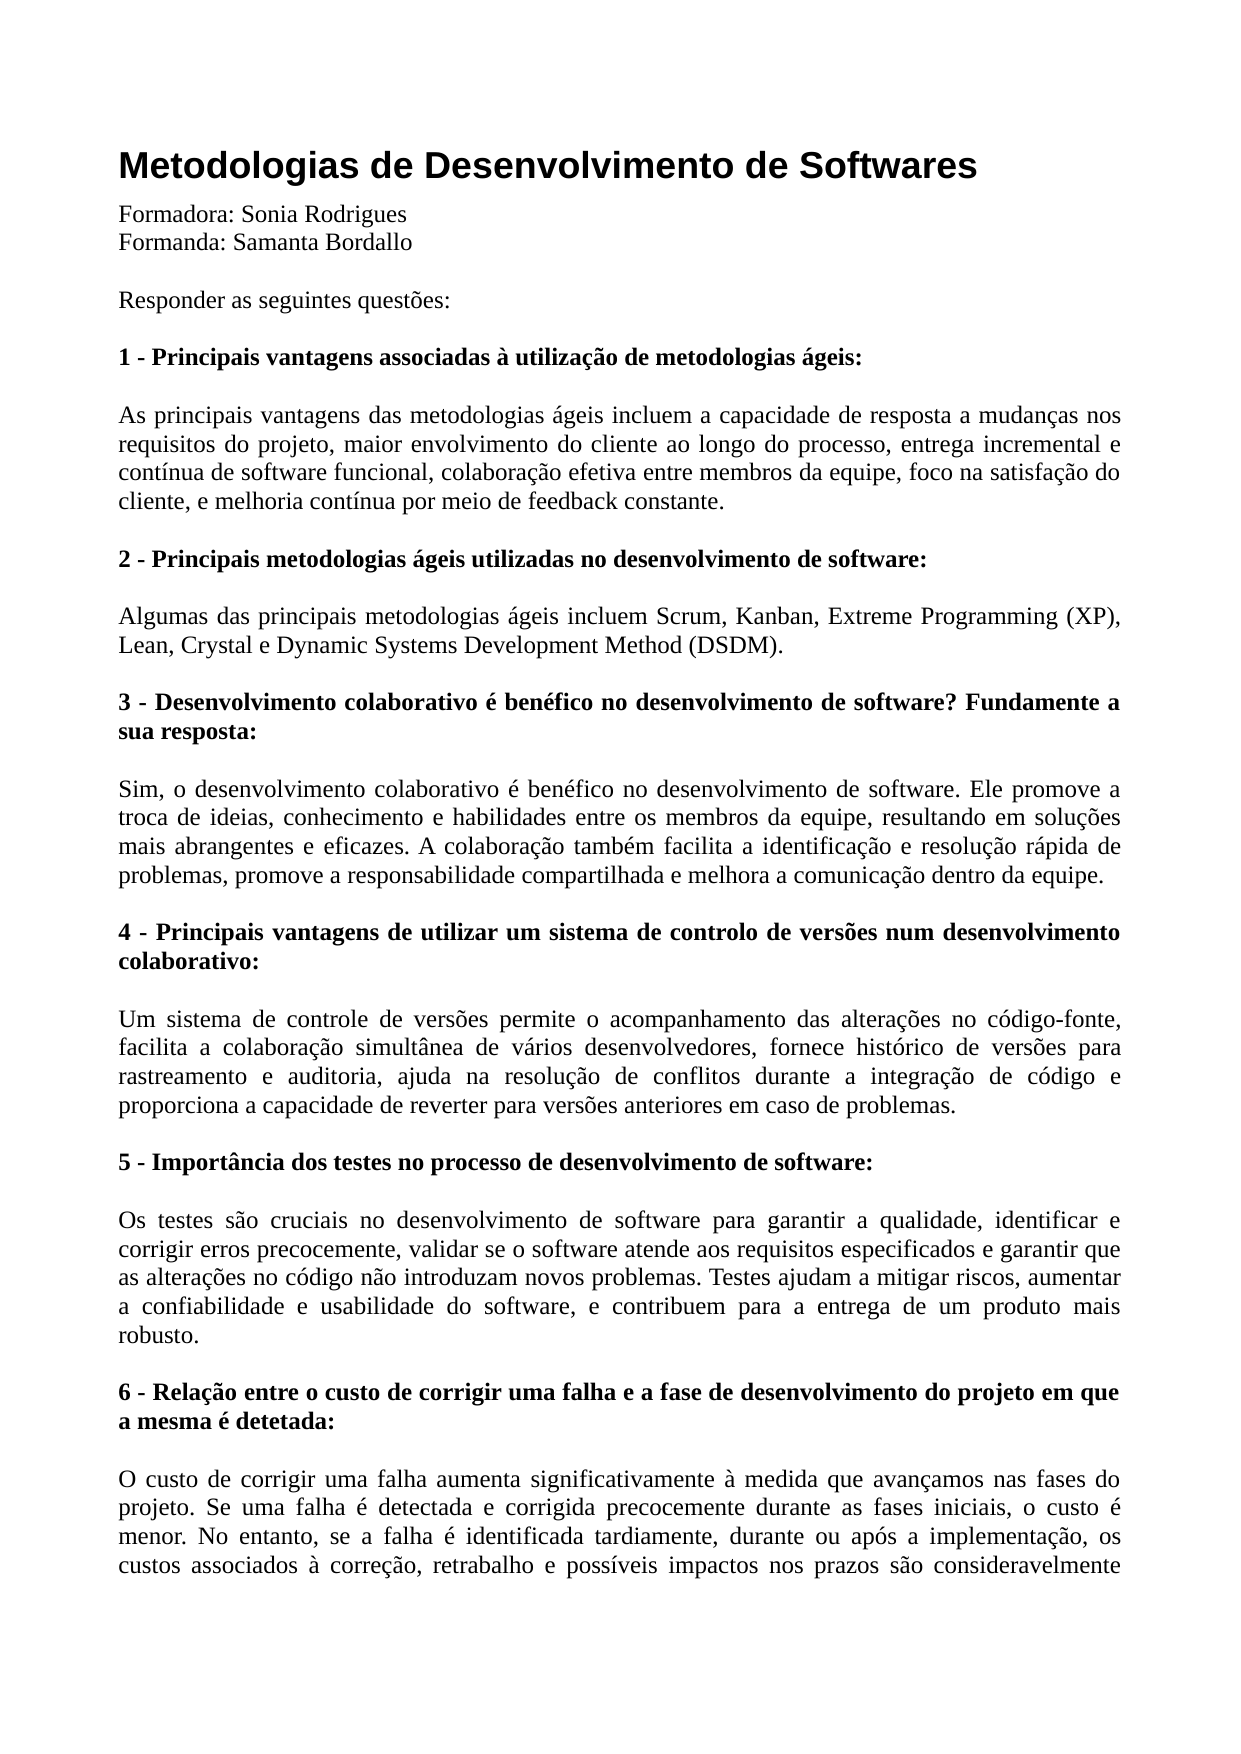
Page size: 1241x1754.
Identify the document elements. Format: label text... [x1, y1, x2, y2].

text Formadora: Sonia Rodrigues [118, 199, 1122, 227]
subtitle Metodologias de Desenvolvimento de Softwares [118, 143, 1122, 186]
text 4 - Principais vantagens de utilizar um sistema de controlo de versões num desenvolvimento colaborativo: [118, 917, 1122, 975]
text Responder as seguintes questões: [118, 285, 1122, 314]
text 5 - Importância dos testes no processo de desenvolvimento de software: [118, 1147, 1122, 1176]
text Os testes são cruciais no desenvolvimento de software para garantir a qualidade, identificar e corrigir erros precocemente, validar se o software atende aos requisitos especificados e garantir que as alterações no código não introduzam novos problemas. Testes ajudam a mitigar riscos, aumentar a confiabilidade e usabilidade do software, e contribuem para a entrega de um produto mais robusto. [118, 1205, 1122, 1349]
text O custo de corrigir uma falha aumenta significativamente à medida que avançamos nas fases do projeto. Se uma falha é detectada e corrigida precocemente durante as fases iniciais, o custo é menor. No entanto, se a falha é identificada tardiamente, durante ou após a implementação, os custos associados à correção, retrabalho e possíveis impactos nos prazos são consideravelmente [118, 1464, 1122, 1579]
text 3 - Desenvolvimento colaborativo é benéfico no desenvolvimento de software? Fundamente a sua resposta: [118, 687, 1122, 745]
text Formanda: Samanta Bordallo [118, 227, 1122, 256]
text Um sistema de controle de versões permite o acompanhamento das alterações no código-fonte, facilita a colaboração simultânea de vários desenvolvedores, fornece histórico de versões para rastreamento e auditoria, ajuda na resolução de conflitos durante a integração de código e proporciona a capacidade de reverter para versões anteriores em caso de problemas. [118, 1004, 1122, 1119]
text 2 - Principais metodologias ágeis utilizadas no desenvolvimento de software: [118, 544, 1122, 572]
text Algumas das principais metodologias ágeis incluem Scrum, Kanban, Extreme Programming (XP), Lean, Crystal e Dynamic Systems Development Method (DSDM). [118, 601, 1122, 659]
text As principais vantagens das metodologias ágeis incluem a capacidade de resposta a mudanças nos requisitos do projeto, maior envolvimento do cliente ao longo do processo, entrega incremental e contínua de software funcional, colaboração efetiva entre membros da equipe, foco na satisfação do cliente, e melhoria contínua por meio de feedback constante. [118, 400, 1122, 515]
text 6 - Relação entre o custo de corrigir uma falha e a fase de desenvolvimento do projeto em que a mesma é detetada: [118, 1377, 1122, 1435]
text Sim, o desenvolvimento colaborativo é benéfico no desenvolvimento de software. Ele promove a troca de ideias, conhecimento e habilidades entre os membros da equipe, resultando em soluções mais abrangentes e eficazes. A colaboração também facilita a identificação e resolução rápida de problemas, promove a responsabilidade compartilhada e melhora a comunicação dentro da equipe. [118, 774, 1122, 889]
text 1 - Principais vantagens associadas à utilização de metodologias ágeis: [118, 342, 1122, 371]
